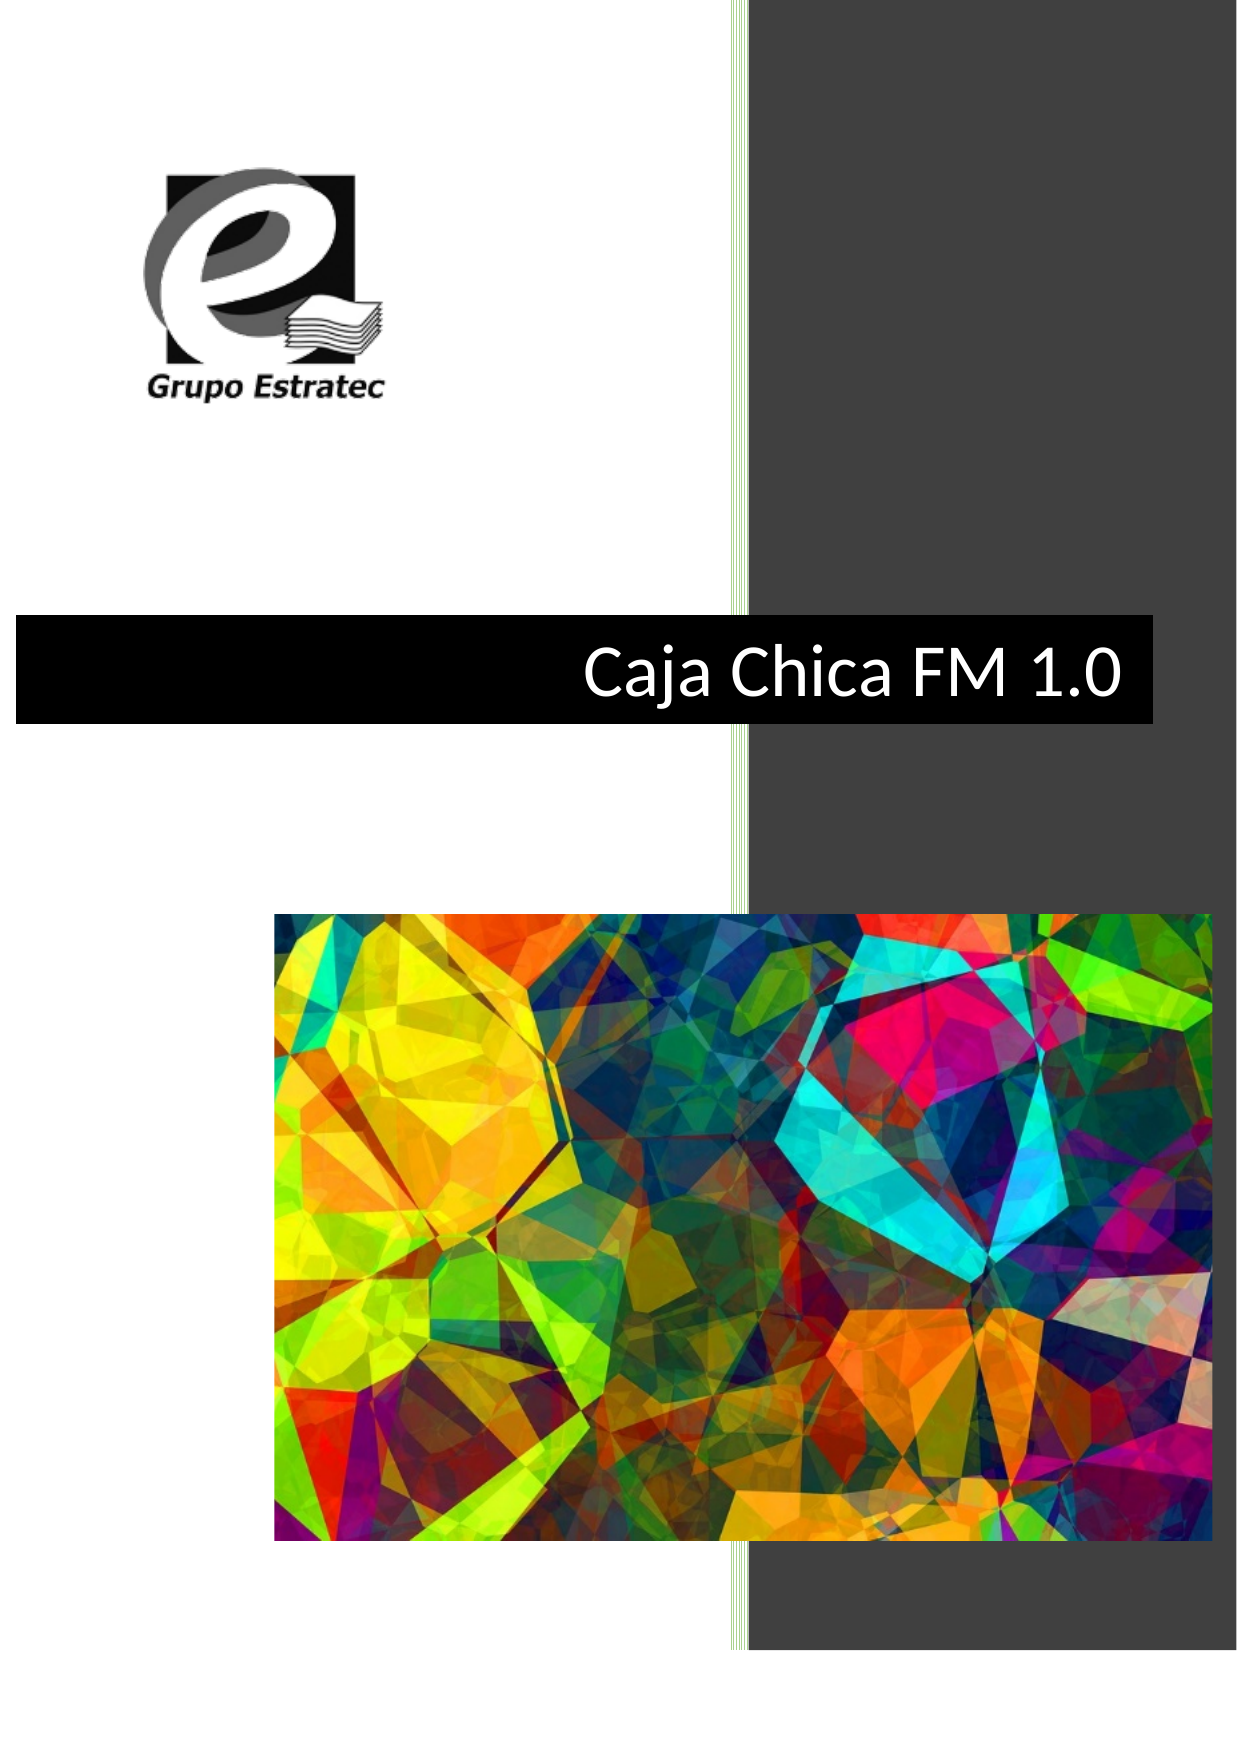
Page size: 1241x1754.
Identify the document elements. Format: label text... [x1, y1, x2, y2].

picture [142, 164, 388, 410]
picture [274, 914, 1213, 1541]
text Caja Chica FM 1.0 [48, 624, 1122, 716]
